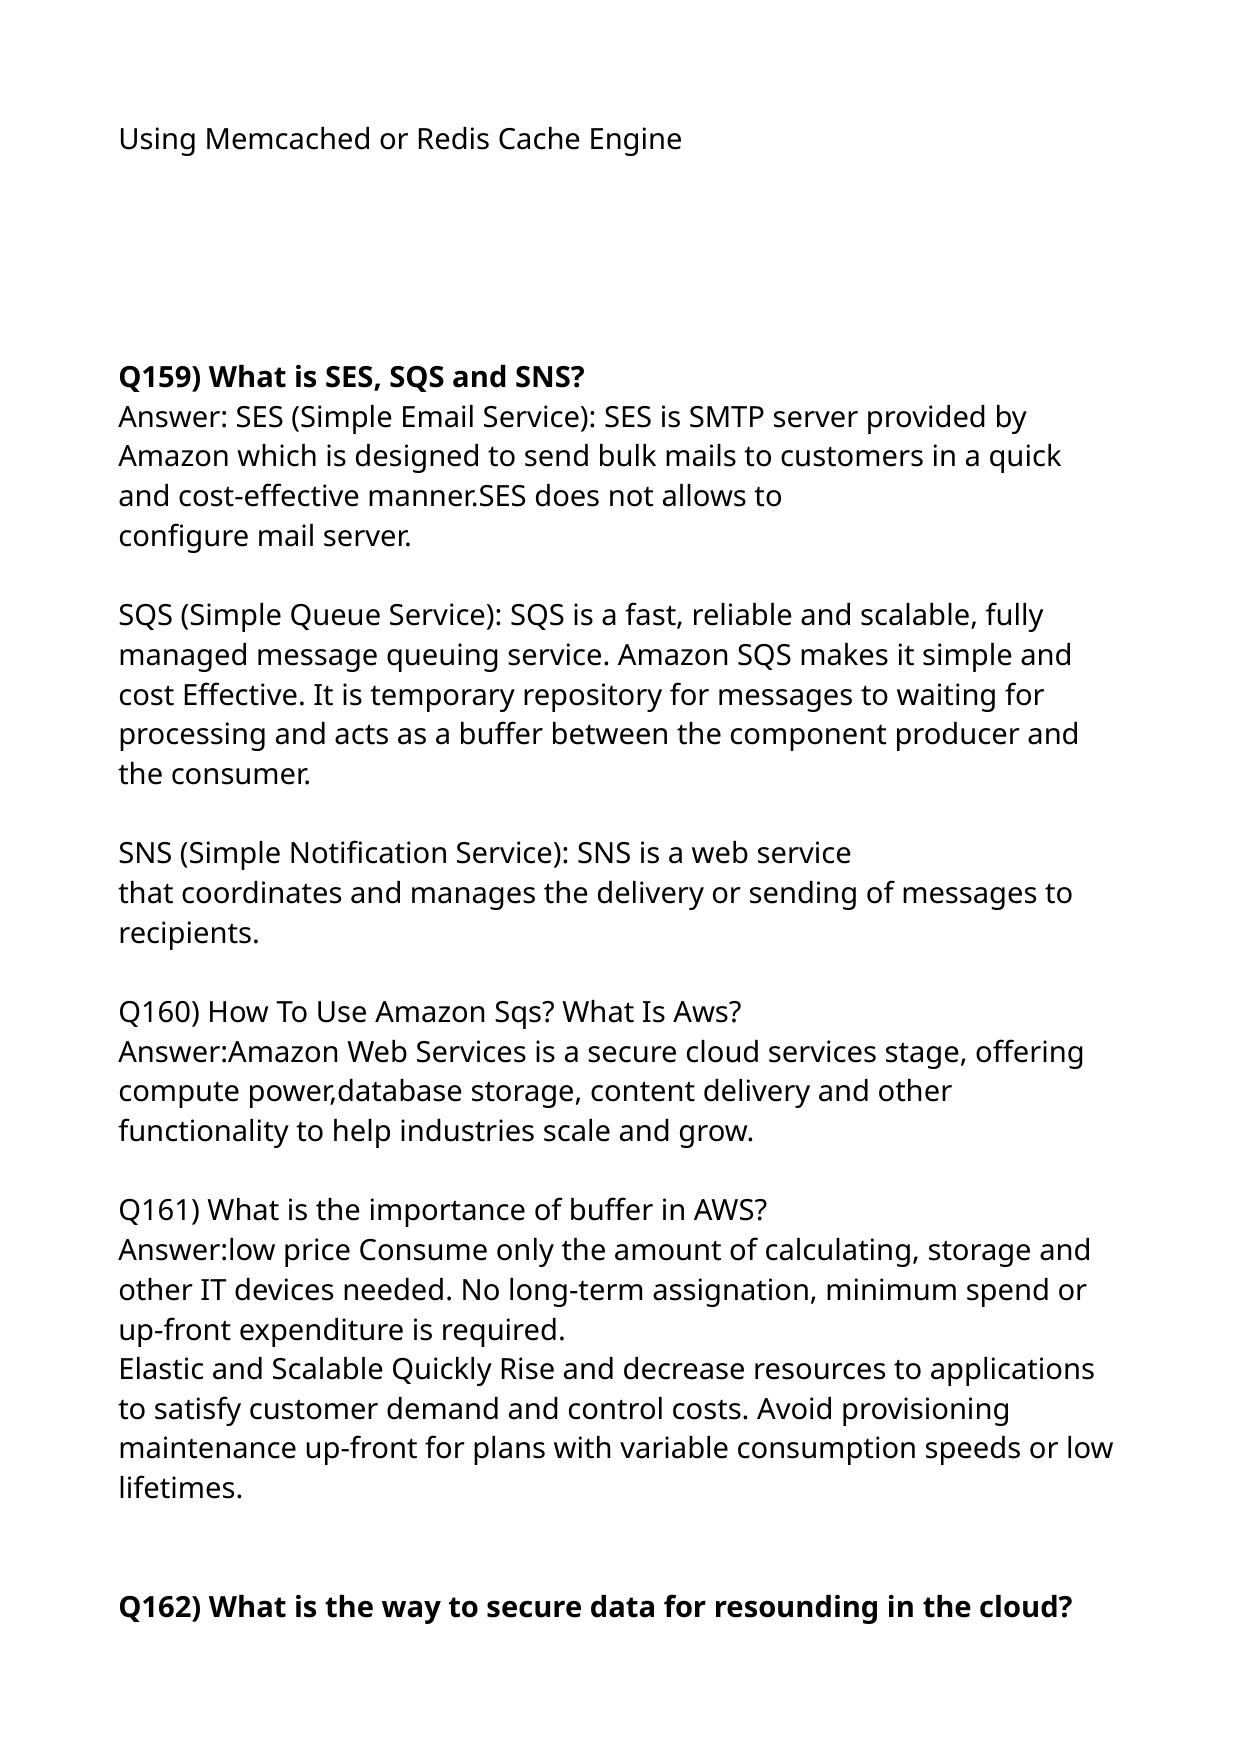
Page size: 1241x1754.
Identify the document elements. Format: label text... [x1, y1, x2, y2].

text Q159) What is SES, SQS and SNS? [118, 356, 1122, 396]
text Answer:low price Consume only the amount of calculating, storage and other IT devices needed. No long-term assignation, minimum spend or up-front expenditure is required. [118, 1229, 1122, 1348]
text SQS (Simple Queue Service): SQS is a fast, reliable and scalable, fully managed message queuing service. Amazon SQS makes it simple and cost Effective. It is temporary repository for messages to waiting for processing and acts as a buffer between the component producer and the consumer. [118, 594, 1122, 793]
text Q161) What is the importance of buffer in AWS? [118, 1150, 1122, 1229]
text SNS (Simple Notification Service): SNS is a web service [118, 832, 1122, 872]
text Answer:Amazon Web Services is a secure cloud services stage, offering compute power,database storage, content delivery and other functionality to help industries scale and grow. [118, 1031, 1122, 1150]
text Q162) What is the way to secure data for resounding in the cloud? [118, 1587, 1122, 1626]
text that coordinates and manages the delivery or sending of messages to recipients. [118, 872, 1122, 952]
text Q160) How To Use Amazon Sqs? What Is Aws? [118, 991, 1122, 1031]
text configure mail server. [118, 515, 1122, 555]
text Answer: SES (Simple Email Service): SES is SMTP server provided by Amazon which is designed to send bulk mails to customers in a quick and cost-effective manner.SES does not allows to [118, 396, 1122, 515]
text Elastic and Scalable Quickly Rise and decrease resources to applications to satisfy customer demand and control costs. Avoid provisioning maintenance up-front for plans with variable consumption speeds or low lifetimes. [118, 1348, 1122, 1507]
text Using Memcached or Redis Cache Engine [118, 118, 1122, 158]
